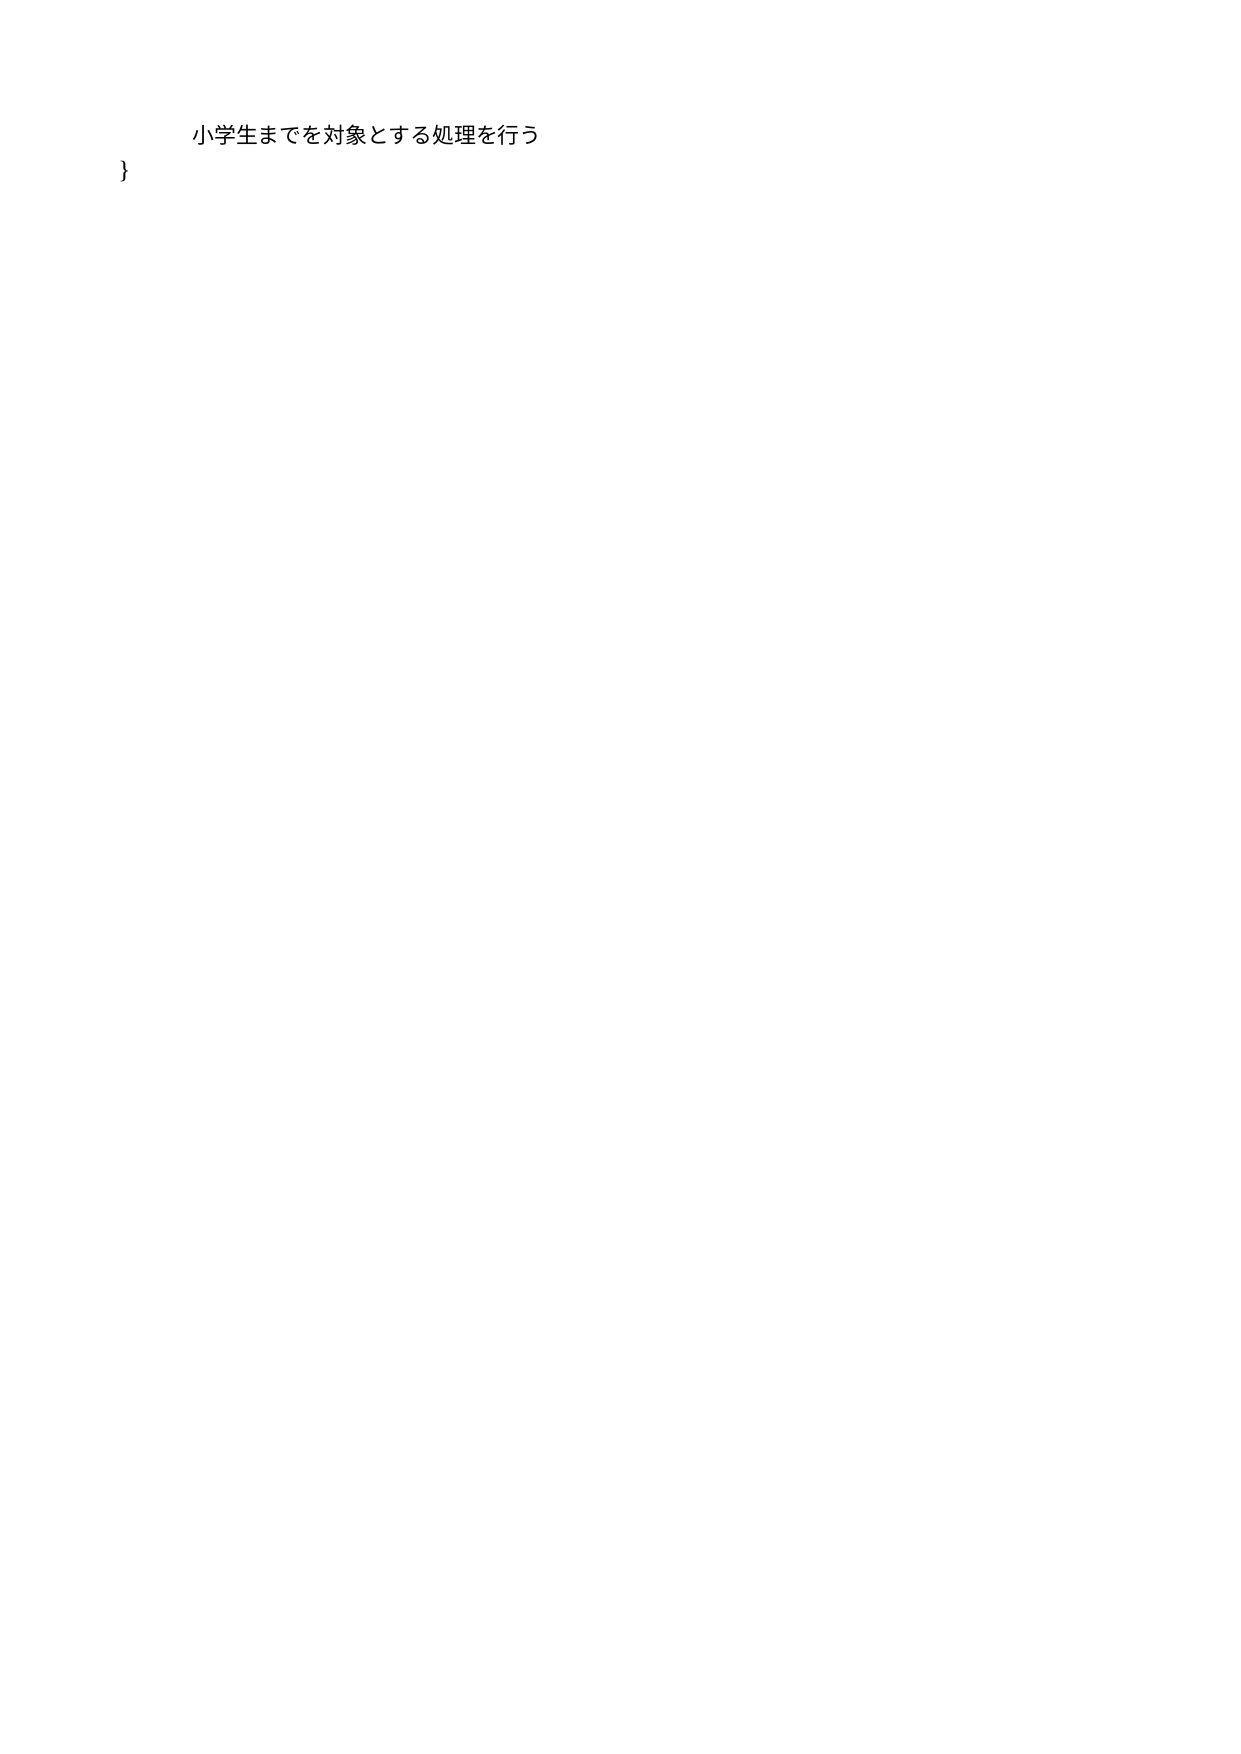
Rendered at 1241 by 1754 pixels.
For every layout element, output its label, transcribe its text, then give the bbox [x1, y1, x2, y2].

text 小学生までを対象とする処理を行う } [118, 118, 1122, 184]
